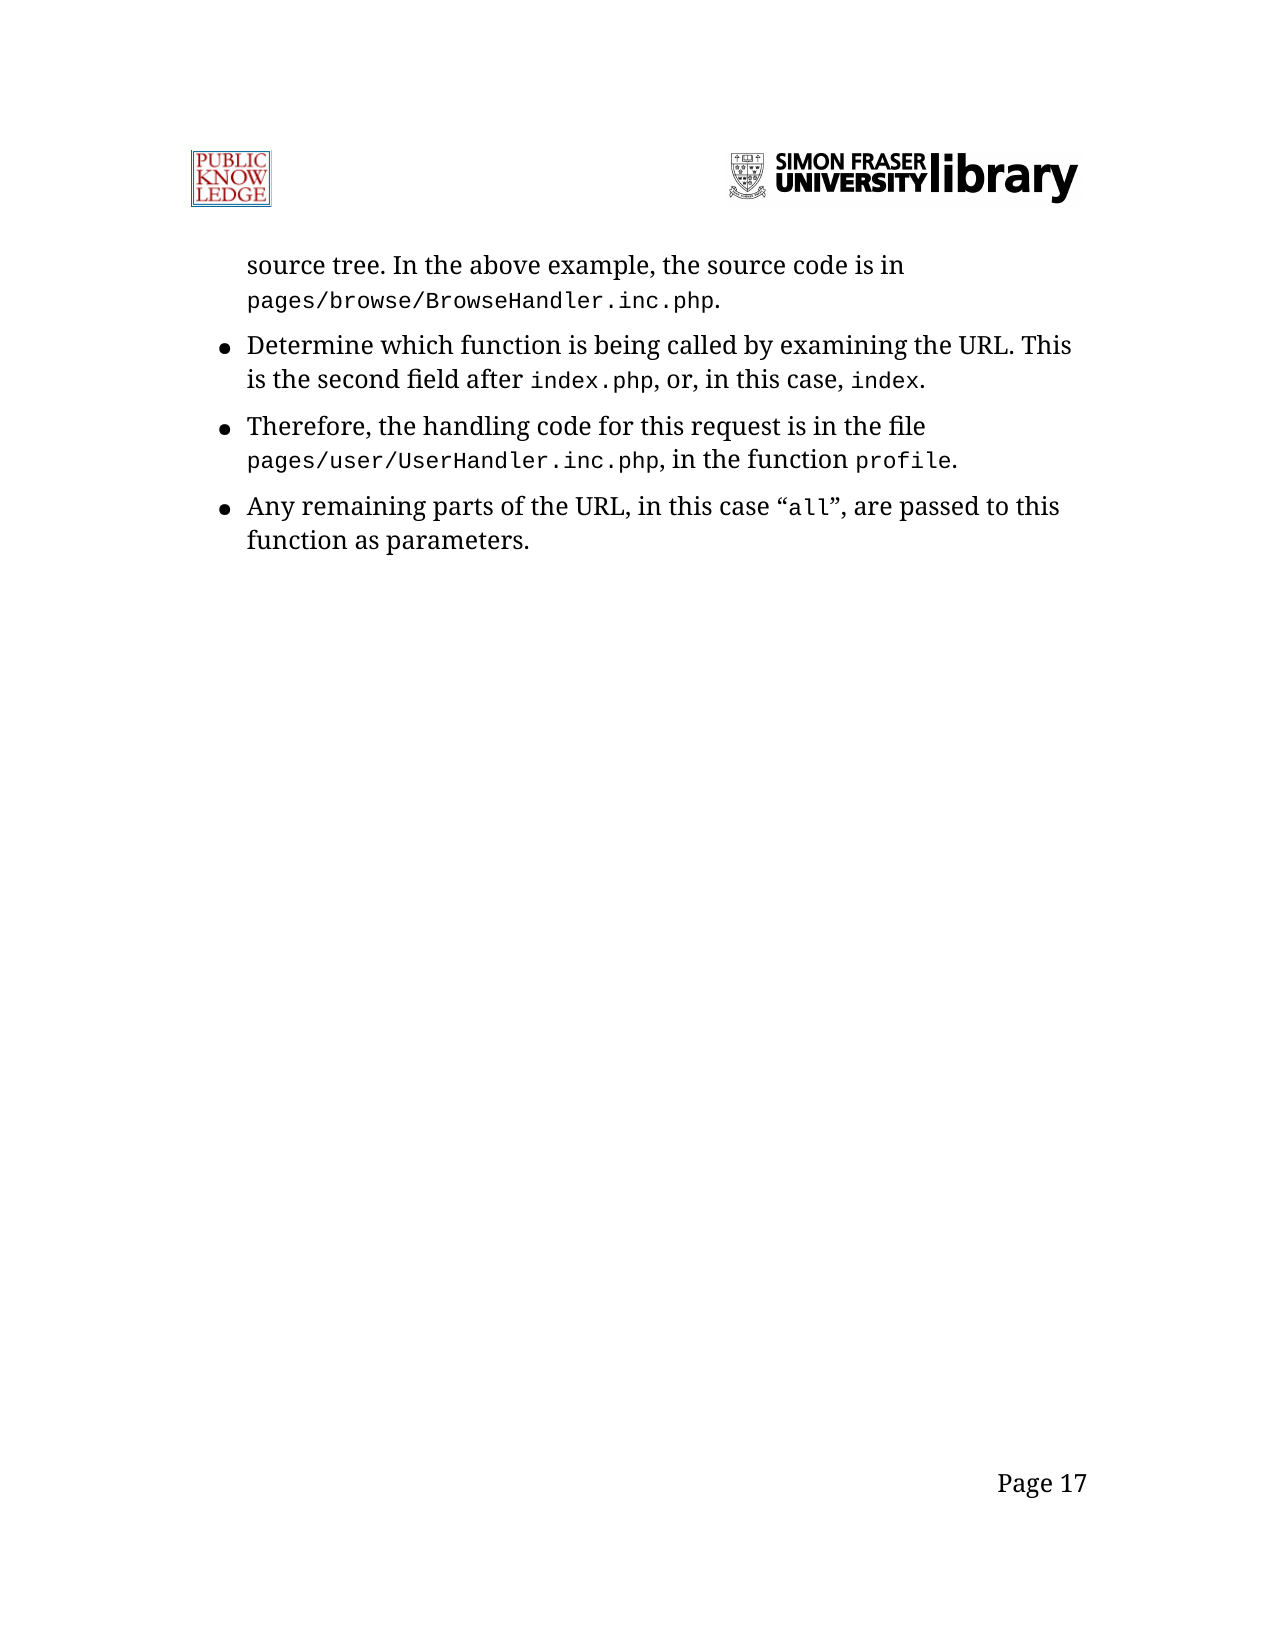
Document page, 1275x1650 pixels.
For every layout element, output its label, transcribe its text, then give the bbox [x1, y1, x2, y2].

list source tree. In the above example, the source code is in pages/browse/BrowseHandler.inc.php. [217, 247, 1087, 315]
picture [723, 150, 1083, 207]
list Any remaining parts of the URL, in this case “all”, are passed to this function as parameters. [217, 489, 1087, 557]
list Determine which function is being called by examining the URL. This is the second field after index.php, or, in this case, index. [217, 328, 1087, 396]
picture [193, 150, 272, 205]
list Therefore, the handling code for this request is in the file pages/user/UserHandler.inc.php, in the function profile. [217, 408, 1087, 476]
